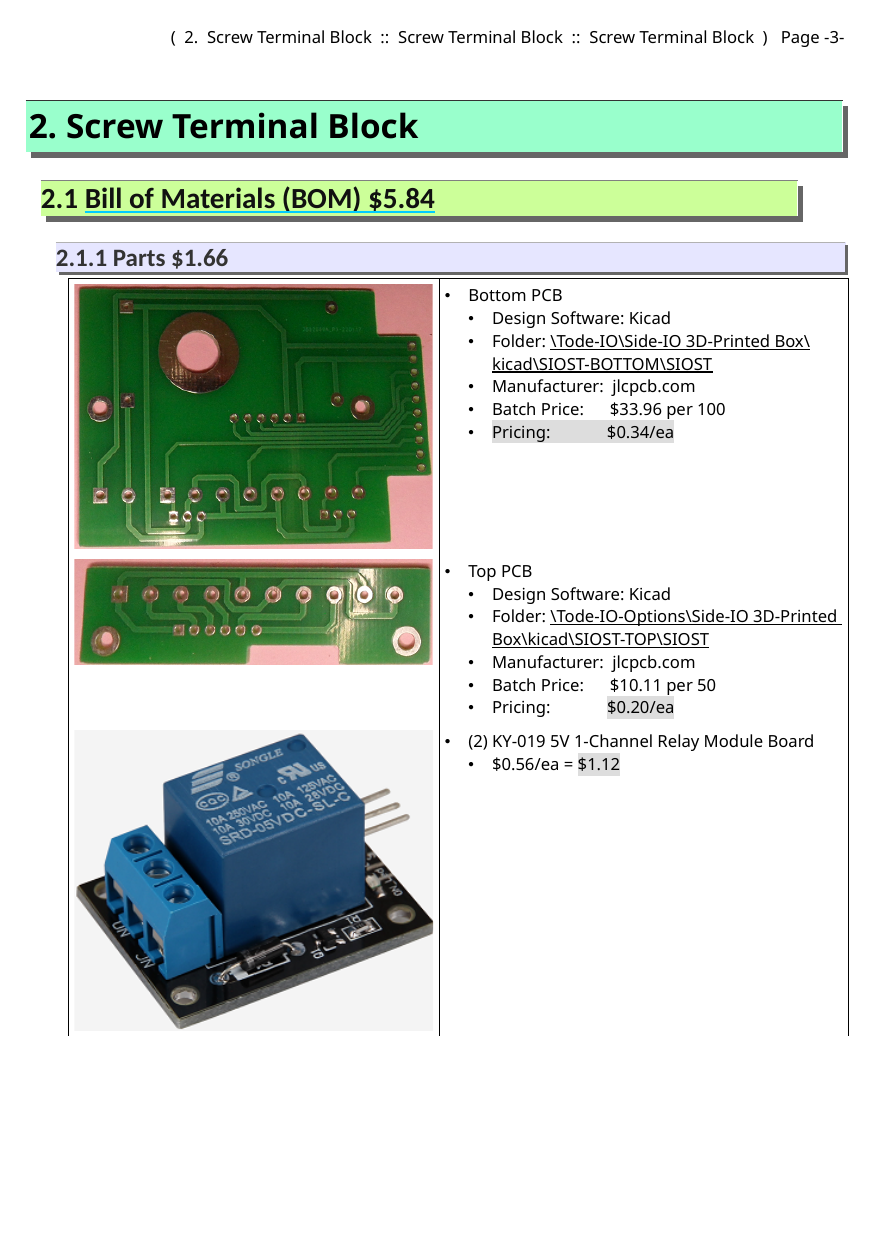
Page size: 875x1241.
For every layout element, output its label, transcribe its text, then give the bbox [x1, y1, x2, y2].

subtitle Bill of Materials (BOM) $5.84 [41, 181, 797, 216]
table_cell [69, 724, 439, 1036]
table_cell (2) KY-019 5V 1-Channel Relay Module Board $0.56/ea = $1.12 [440, 724, 848, 1036]
table_header Bottom PCB Design Software: Kicad Folder: \Tode-IO\Side-IO 3D-Printed Box\kicad\SIOST-BOTTOM\SIOST Manufacturer: jlcpcb.com Batch Price: $33.96 per 100 Pricing: $0.34/ea [440, 279, 848, 554]
table_cell Top PCB Design Software: Kicad Folder: \Tode-IO-Options\Side-IO 3D-Printed Box\kicad\SIOST-TOP\SIOST Manufacturer: jlcpcb.com Batch Price: $10.11 per 50 Pricing: $0.20/ea [440, 554, 848, 724]
subtitle Screw Terminal Block [26, 101, 842, 152]
subtitle Parts $1.66 [56, 242, 846, 272]
table_cell [69, 554, 439, 724]
table_header [69, 279, 439, 554]
